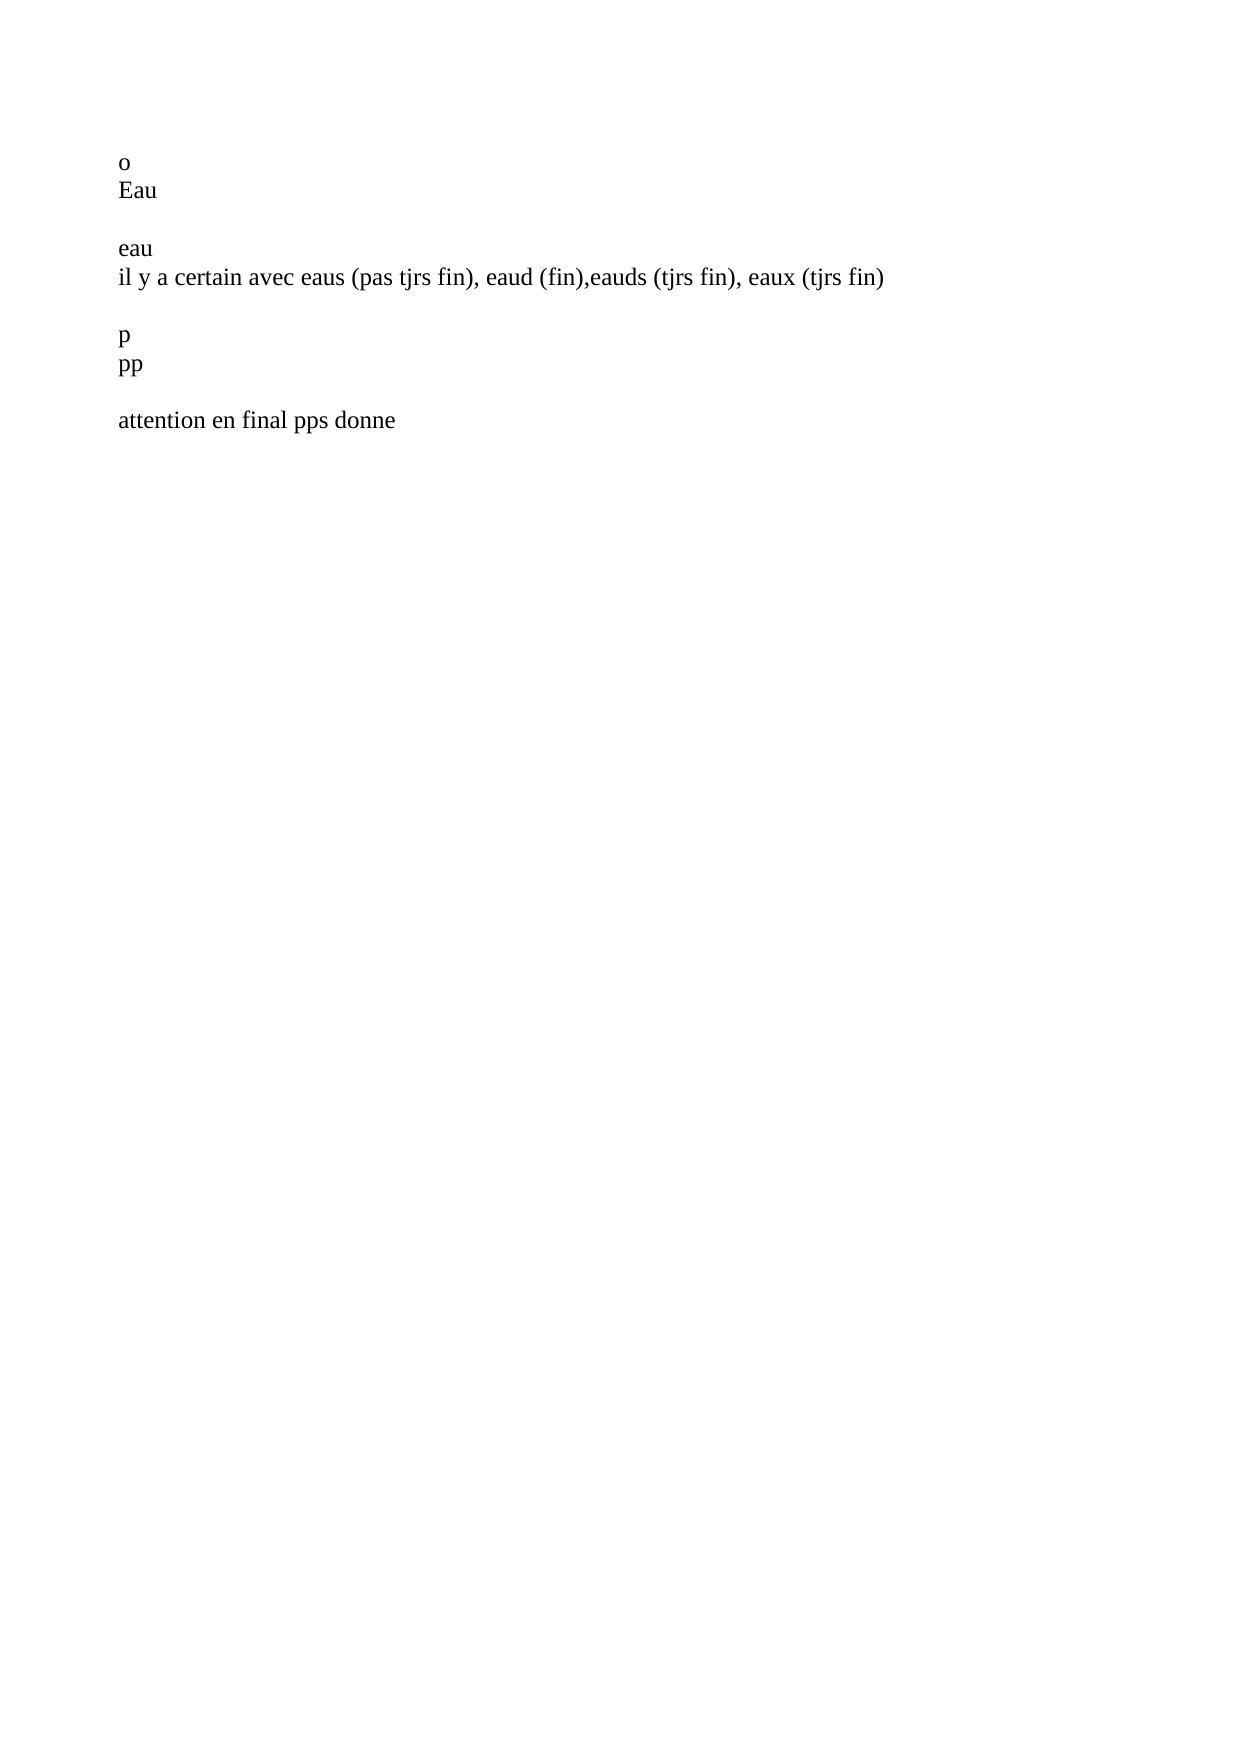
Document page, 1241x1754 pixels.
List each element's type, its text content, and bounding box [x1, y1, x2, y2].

text o [118, 147, 1122, 176]
text p [118, 319, 1122, 348]
text pp [118, 348, 1122, 377]
text il y a certain avec eaus (pas tjrs fin), eaud (fin),eauds (tjrs fin), eaux (tjrs fin) [118, 262, 1122, 291]
text attention en final pps donne [118, 406, 1122, 434]
text eau [118, 233, 1122, 262]
text Eau [118, 176, 1122, 204]
